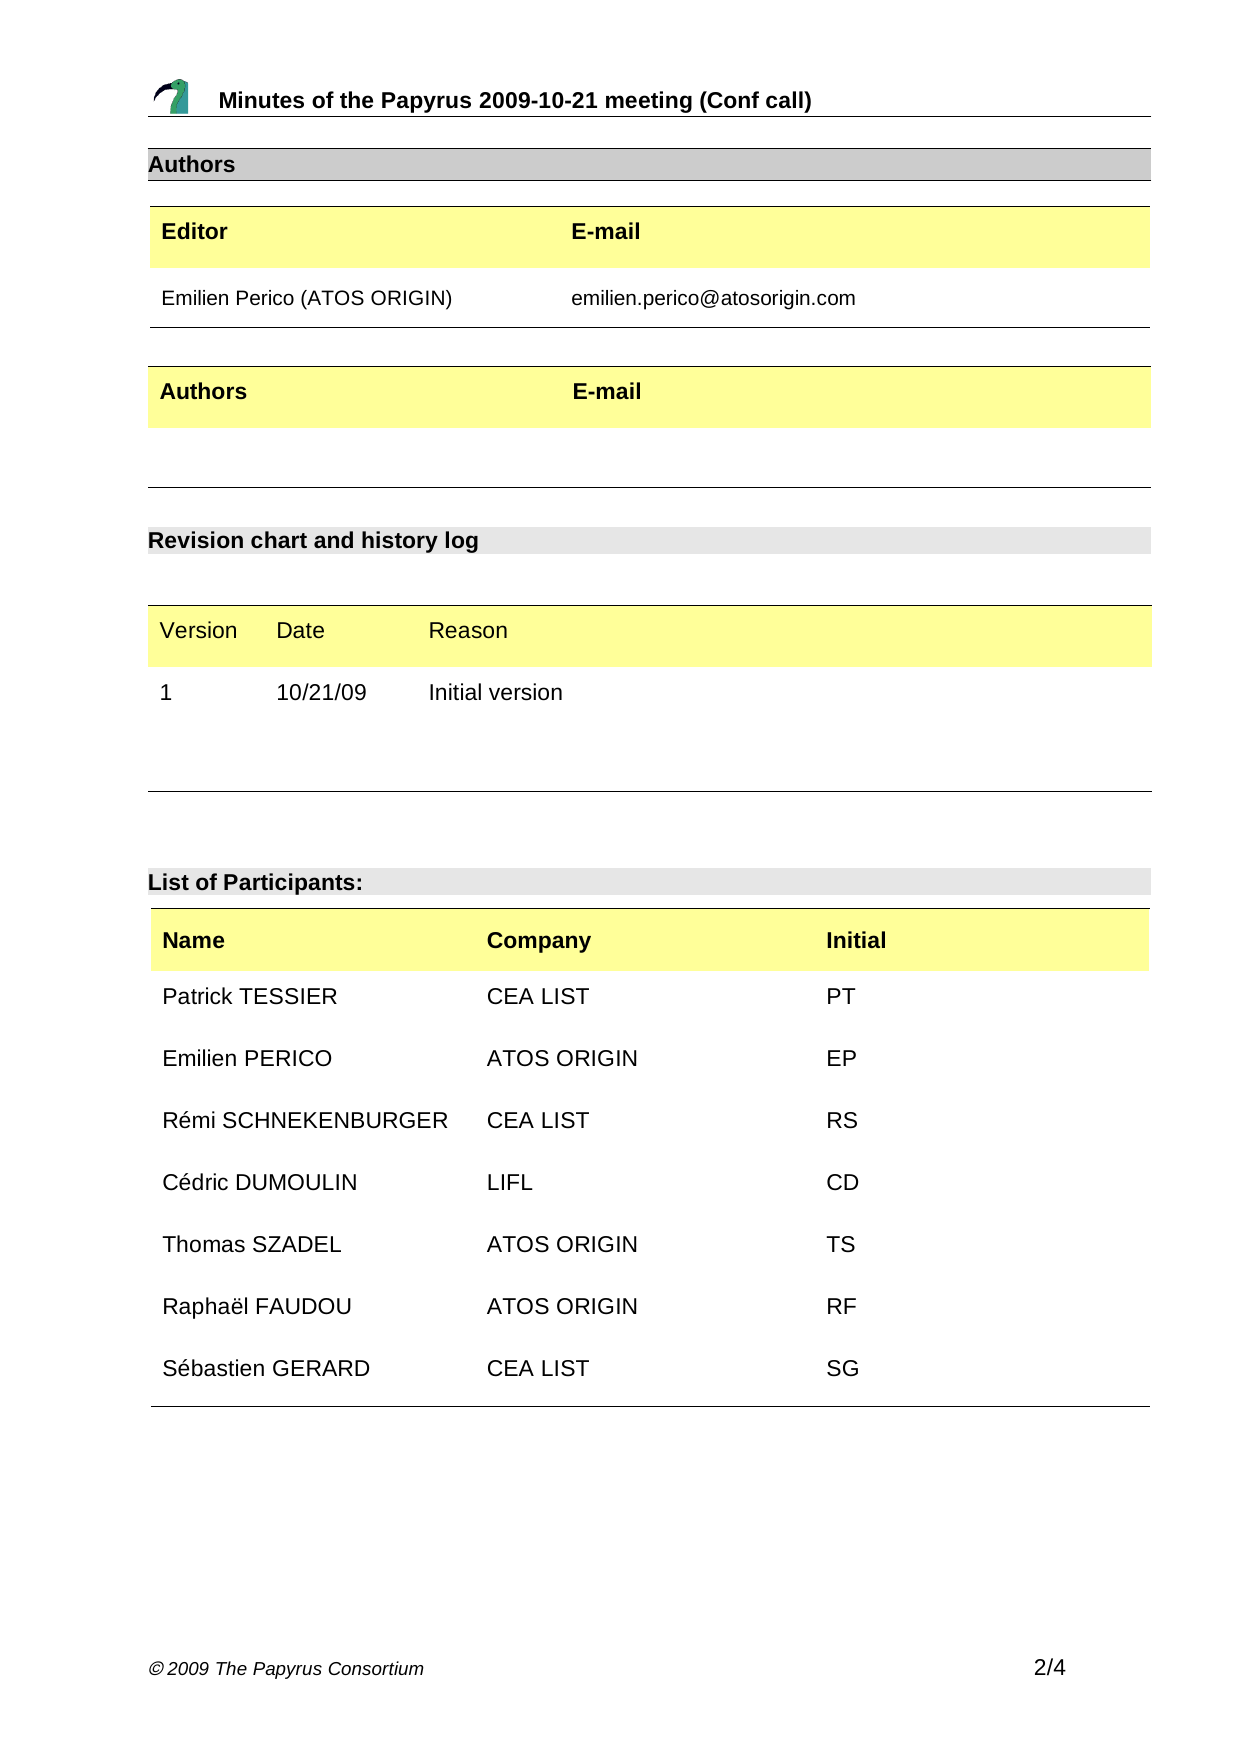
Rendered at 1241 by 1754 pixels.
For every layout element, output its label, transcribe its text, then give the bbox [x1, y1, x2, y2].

table_header Version [148, 606, 265, 667]
table_cell Emilien Perico (ATOS ORIGIN) [150, 268, 560, 327]
table_header E-mail [561, 367, 1151, 428]
table_header Authors [148, 367, 561, 428]
table_cell ATOS ORIGIN [475, 1219, 815, 1281]
table_cell Initial version [417, 667, 1152, 729]
table_header Initial [815, 909, 1149, 971]
table_cell LIFL [475, 1157, 815, 1219]
table_cell CEA LIST [475, 1095, 815, 1157]
table_header Editor [150, 207, 560, 268]
table_cell Thomas SZADEL [151, 1219, 475, 1281]
subtitle Revision chart and history log [148, 527, 1151, 554]
table_cell PT [815, 971, 1149, 1033]
table_cell RS [815, 1095, 1149, 1157]
table_header Company [475, 909, 815, 971]
subtitle Authors [148, 149, 1151, 180]
table_cell TS [815, 1219, 1149, 1281]
table_cell [417, 729, 1152, 791]
table_header Date [265, 606, 417, 667]
table_cell 21/10/09 [265, 667, 417, 729]
table_cell Sébastien GERARD [151, 1344, 475, 1406]
table_cell EP [815, 1033, 1149, 1095]
table_cell SG [815, 1344, 1149, 1406]
table_header E-mail [560, 207, 1150, 268]
table_cell [148, 729, 265, 791]
table_cell [148, 429, 561, 487]
table_cell CD [815, 1157, 1149, 1219]
picture [153, 79, 189, 114]
table_cell [265, 729, 417, 791]
table_cell ATOS ORIGIN [475, 1033, 815, 1095]
table_cell Emilien PERICO [151, 1033, 475, 1095]
table_cell CEA LIST [475, 1344, 815, 1406]
subtitle List of Participants: [148, 868, 1151, 895]
table_cell ATOS ORIGIN [475, 1281, 815, 1343]
table_header Reason [417, 606, 1152, 667]
table_cell CEA LIST [475, 971, 815, 1033]
table_cell Raphaël FAUDOU [151, 1281, 475, 1343]
table_header Name [151, 909, 475, 971]
table_cell 1 [148, 667, 265, 729]
table_cell emilien.perico@atosorigin.com [560, 268, 1150, 327]
table_cell RF [815, 1281, 1149, 1343]
table_cell [561, 429, 1151, 487]
table_cell Rémi SCHNEKENBURGER [151, 1095, 475, 1157]
table_cell Cédric DUMOULIN [151, 1157, 475, 1219]
table_cell Patrick TESSIER [151, 971, 475, 1033]
